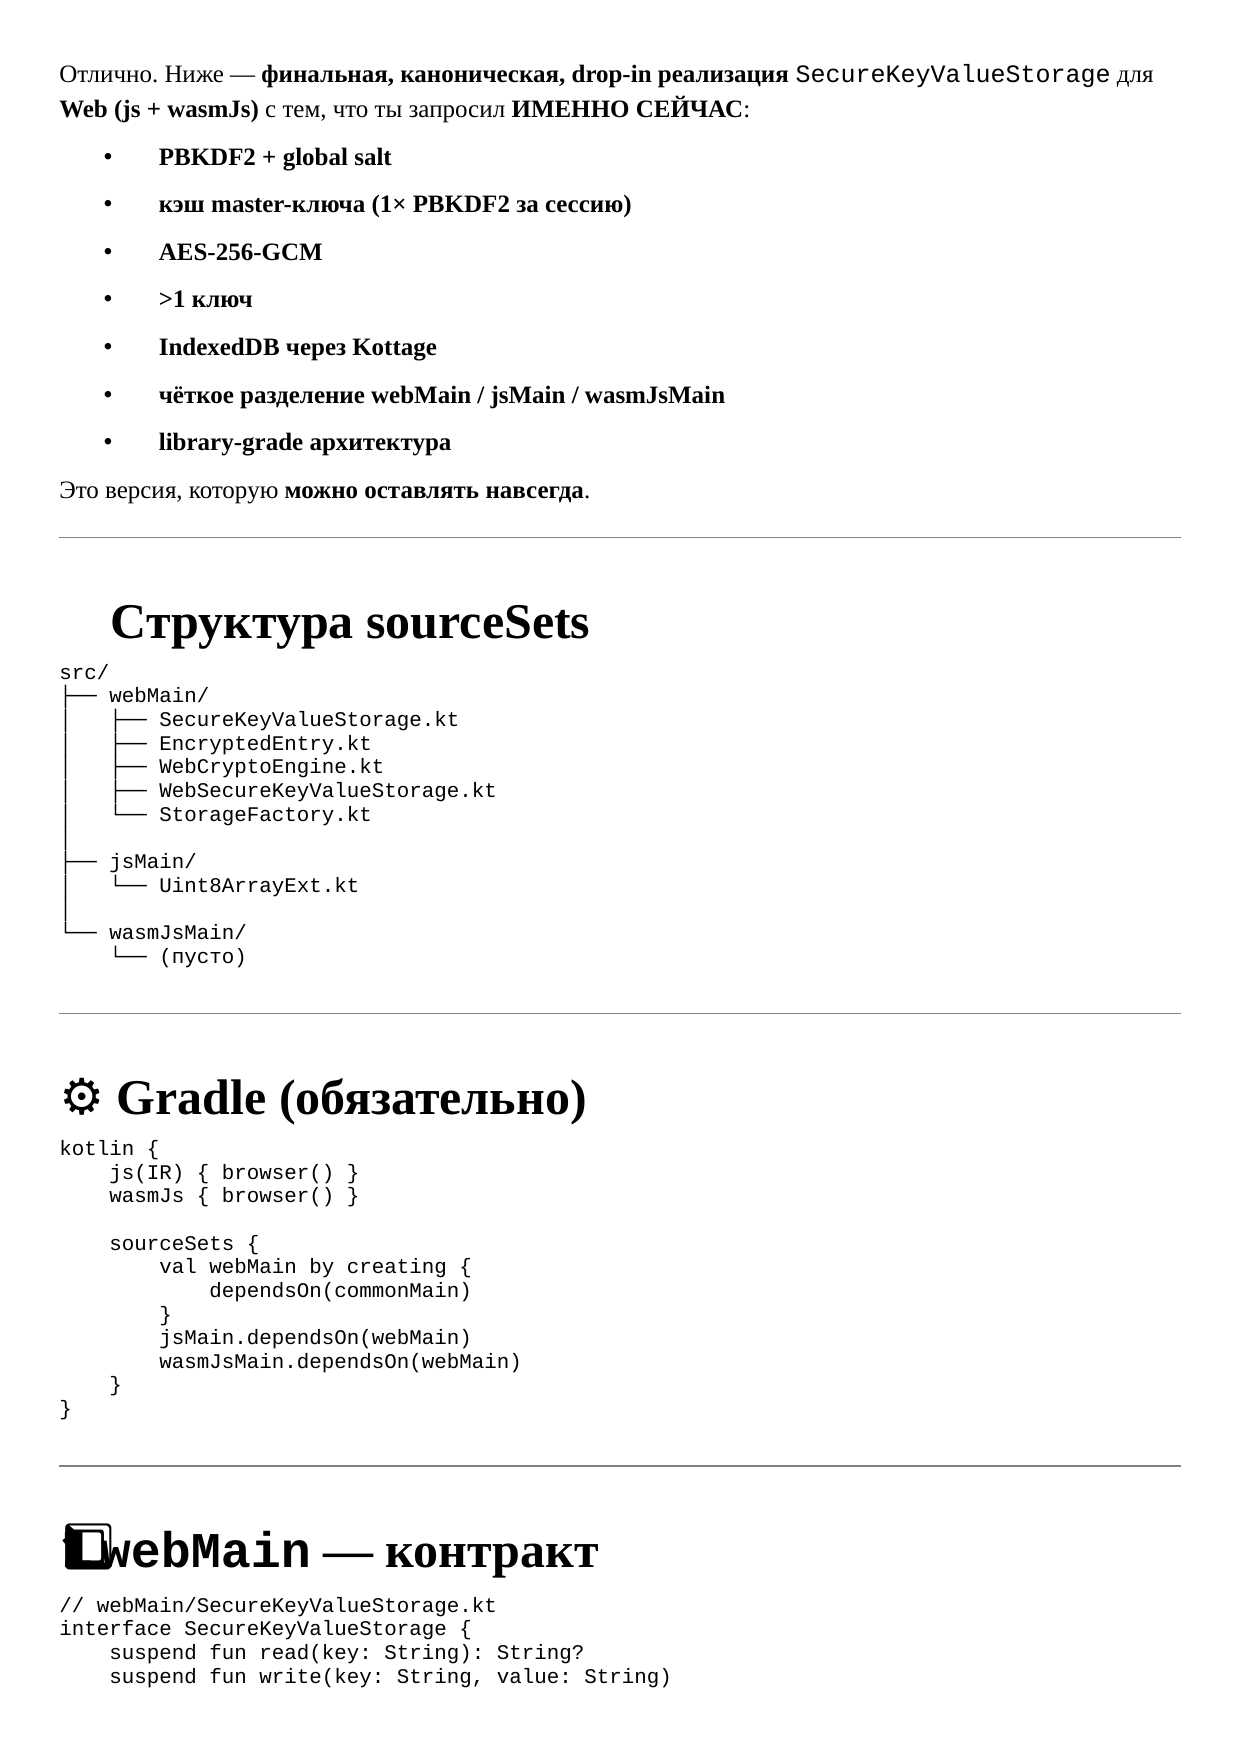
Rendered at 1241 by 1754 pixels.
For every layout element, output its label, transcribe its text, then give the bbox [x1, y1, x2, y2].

list ✅ >1 ключ [103, 284, 1181, 313]
text } [59, 1374, 1181, 1398]
list ✅ PBKDF2 + global salt [103, 142, 1181, 171]
list ✅ чёткое разделение webMain / jsMain / wasmJsMain [103, 380, 1181, 408]
text ├── jsMain/ [59, 851, 1181, 875]
text kotlin { [59, 1138, 1181, 1162]
text │ ├── SecureKeyValueStorage.kt [59, 709, 1181, 733]
text │ ├── WebCryptoEngine.kt [59, 756, 1181, 780]
text ├── webMain/ [59, 686, 1181, 709]
text │ └── StorageFactory.kt [66, 804, 1181, 827]
list ✅ кэш master-ключа (1× PBKDF2 за сессию) [103, 189, 1181, 218]
list ✅ library-grade архитектура [103, 427, 1181, 456]
text js(IR) { browser() } [59, 1162, 1181, 1185]
text dependsOn(commonMain) [59, 1280, 1181, 1303]
list ✅ AES-256-GCM [103, 237, 1181, 266]
text │ [59, 898, 1181, 922]
text sourceSets { [59, 1233, 1181, 1256]
text └── (пусто) [59, 946, 1181, 969]
text jsMain.dependsOn(webMain) [59, 1327, 1181, 1351]
text val webMain by creating { [59, 1256, 1181, 1280]
text } [59, 1398, 1181, 1422]
text // webMain/SecureKeyValueStorage.kt [59, 1595, 1181, 1618]
text src/ [59, 662, 1181, 686]
text │ ├── WebSecureKeyValueStorage.kt [59, 780, 1181, 804]
text suspend fun write(key: String, value: String) [59, 1666, 1181, 1689]
text wasmJsMain.dependsOn(webMain) [59, 1351, 1181, 1374]
text interface SecureKeyValueStorage { [59, 1618, 1181, 1642]
text └── wasmJsMain/ [59, 922, 1181, 946]
list ✅ IndexedDB через Kottage [103, 332, 1181, 361]
text suspend fun read(key: String): String? [59, 1642, 1181, 1666]
text Отлично. Ниже — финальная, каноническая, drop-in реализация SecureKeyValueStorage для Web (js + wasmJs) с тем, что ты запросил ИМЕННО СЕЙЧАС: [59, 59, 1181, 123]
subtitle ⚙️ Gradle (обязательно) [59, 1068, 1181, 1126]
text } [59, 1303, 1181, 1327]
text Это версия, которую можно оставлять навсегда. [59, 475, 1181, 504]
text wasmJs { browser() } [59, 1185, 1181, 1209]
text │ └── Uint8ArrayExt.kt [66, 875, 1181, 898]
text │ ├── EncryptedEntry.kt [116, 733, 1181, 756]
subtitle 1️⃣ webMain — контракт [59, 1521, 1181, 1582]
subtitle 🧱 Структура sourceSets [59, 592, 1181, 649]
text │ ├── EncryptedEntry.kt [66, 733, 115, 756]
text │ [59, 827, 1181, 851]
